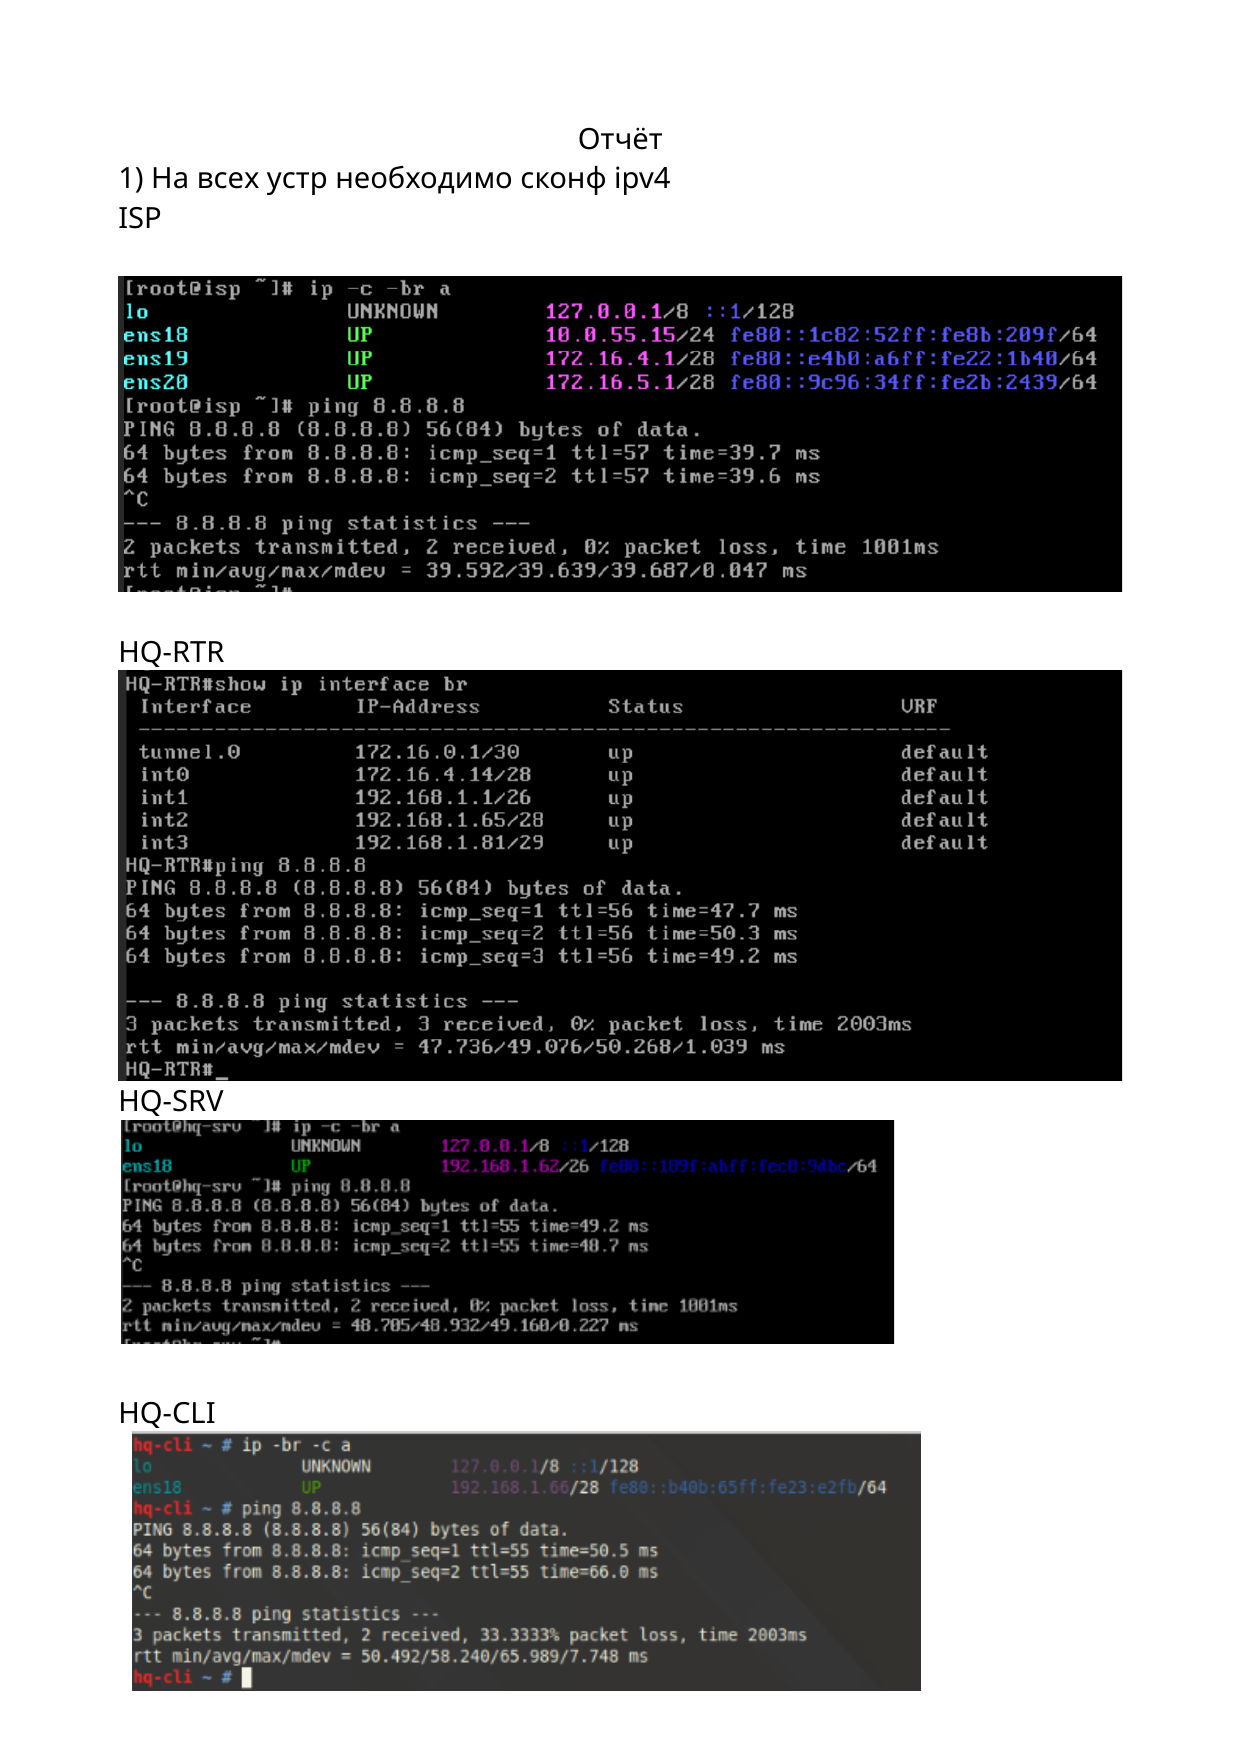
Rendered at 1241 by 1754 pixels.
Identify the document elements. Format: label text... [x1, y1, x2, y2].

text ISP [118, 197, 1122, 237]
text HQ-CLI [118, 1392, 1122, 1432]
text Отчёт [118, 118, 1122, 158]
text HQ-RTR [118, 631, 1122, 670]
text 1) На всех устр необходимо сконф ipv4 [118, 158, 1122, 197]
text HQ-SRV [118, 1081, 1122, 1120]
